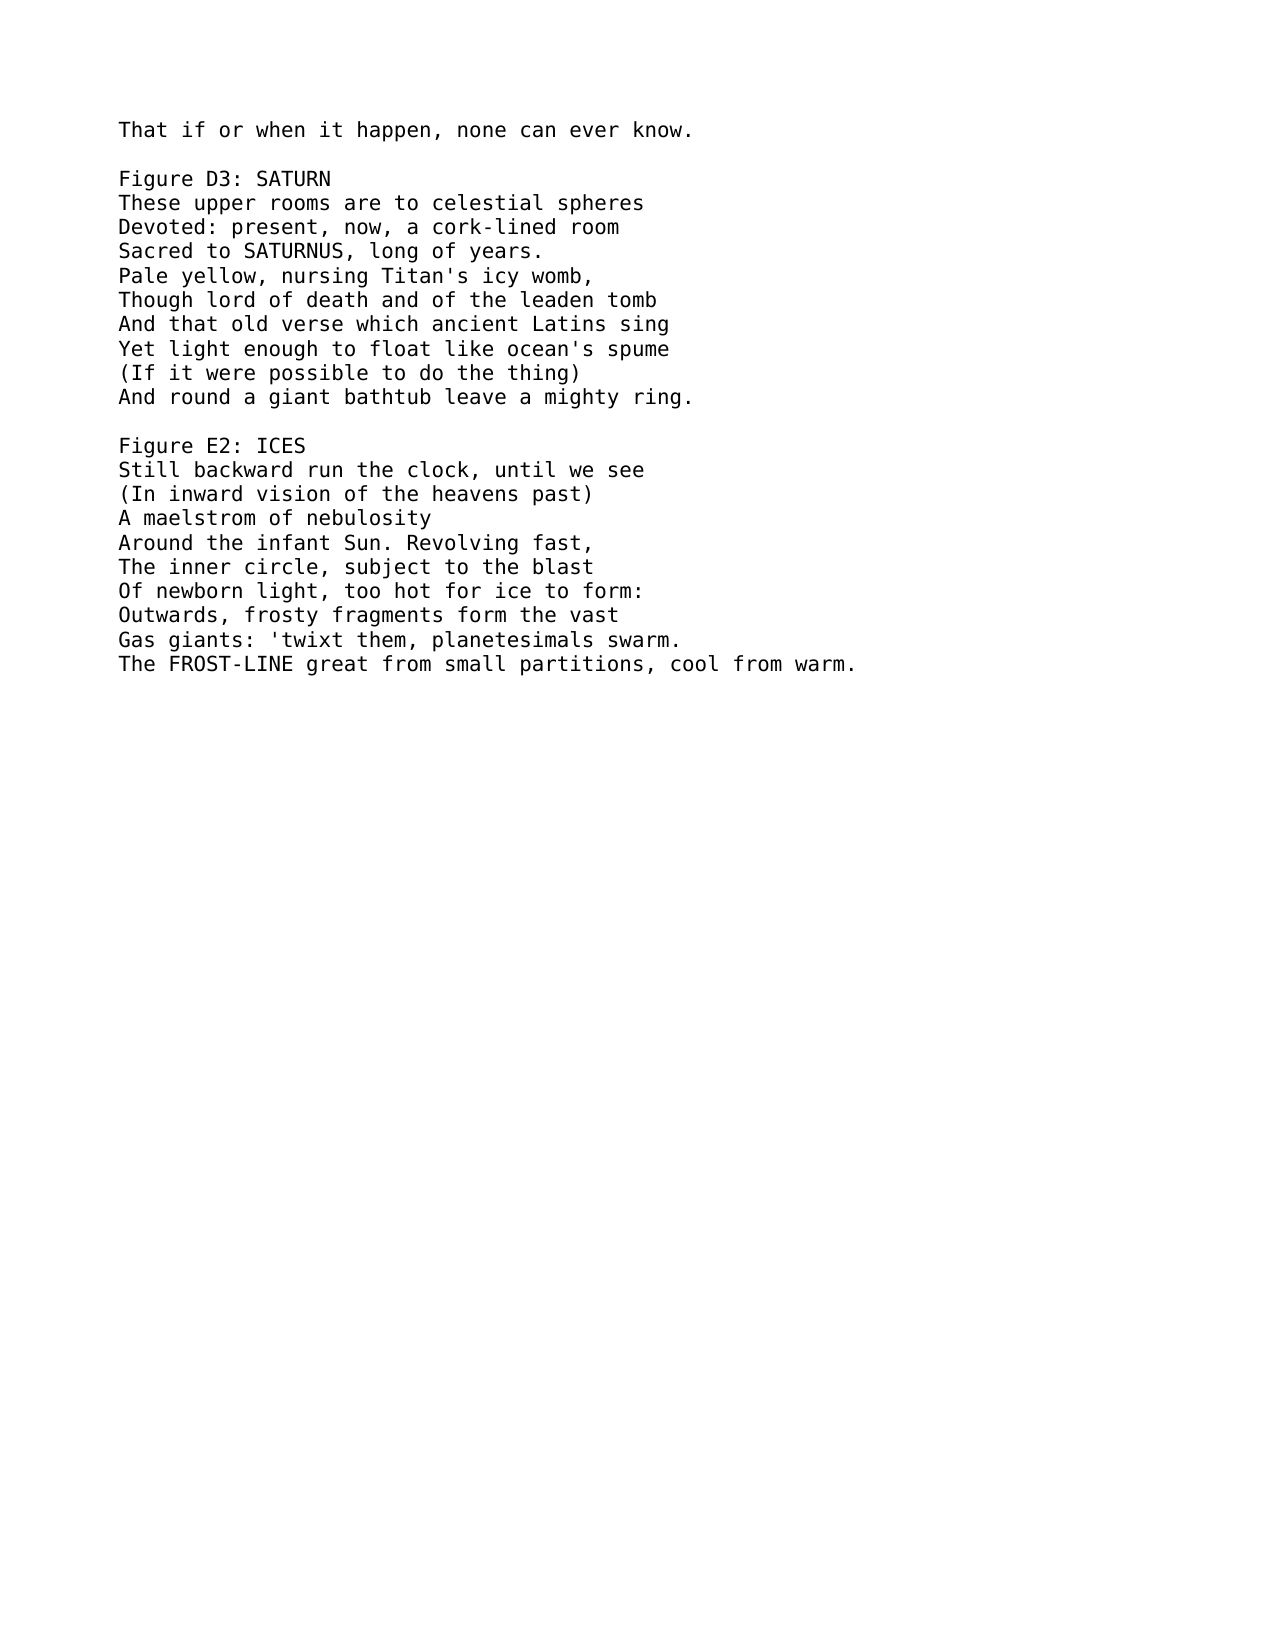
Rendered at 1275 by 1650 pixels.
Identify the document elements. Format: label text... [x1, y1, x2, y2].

text Sacred to SATURNUS, long of years. [118, 239, 1157, 264]
text That if or when it happen, none can ever know. [118, 118, 1157, 142]
text Of newborn light, too hot for ice to form: [118, 579, 1157, 603]
text Outwards, frosty fragments form the vast [118, 603, 1157, 628]
text Devoted: present, now, a cork-lined room [118, 215, 1157, 239]
text And round a giant bathtub leave a mighty ring. [118, 385, 1157, 409]
text A maelstrom of nebulosity [118, 506, 1157, 531]
text Figure E2: ICES [118, 434, 1157, 458]
text Still backward run the clock, until we see [118, 458, 1157, 482]
text Figure D3: SATURN [118, 167, 1157, 191]
text And that old verse which ancient Latins sing [118, 312, 1157, 337]
text The inner circle, subject to the blast [118, 555, 1157, 579]
text Pale yellow, nursing Titan's icy womb, [118, 264, 1157, 288]
text The FROST-LINE great from small partitions, cool from warm. [118, 652, 1157, 676]
text (If it were possible to do the thing) [118, 361, 1157, 385]
text Though lord of death and of the leaden tomb [118, 288, 1157, 312]
text Yet light enough to float like ocean's spume [118, 337, 1157, 361]
text (In inward vision of the heavens past) [118, 482, 1157, 506]
text These upper rooms are to celestial spheres [118, 191, 1157, 215]
text Around the infant Sun. Revolving fast, [118, 531, 1157, 555]
text Gas giants: 'twixt them, planetesimals swarm. [118, 628, 1157, 652]
